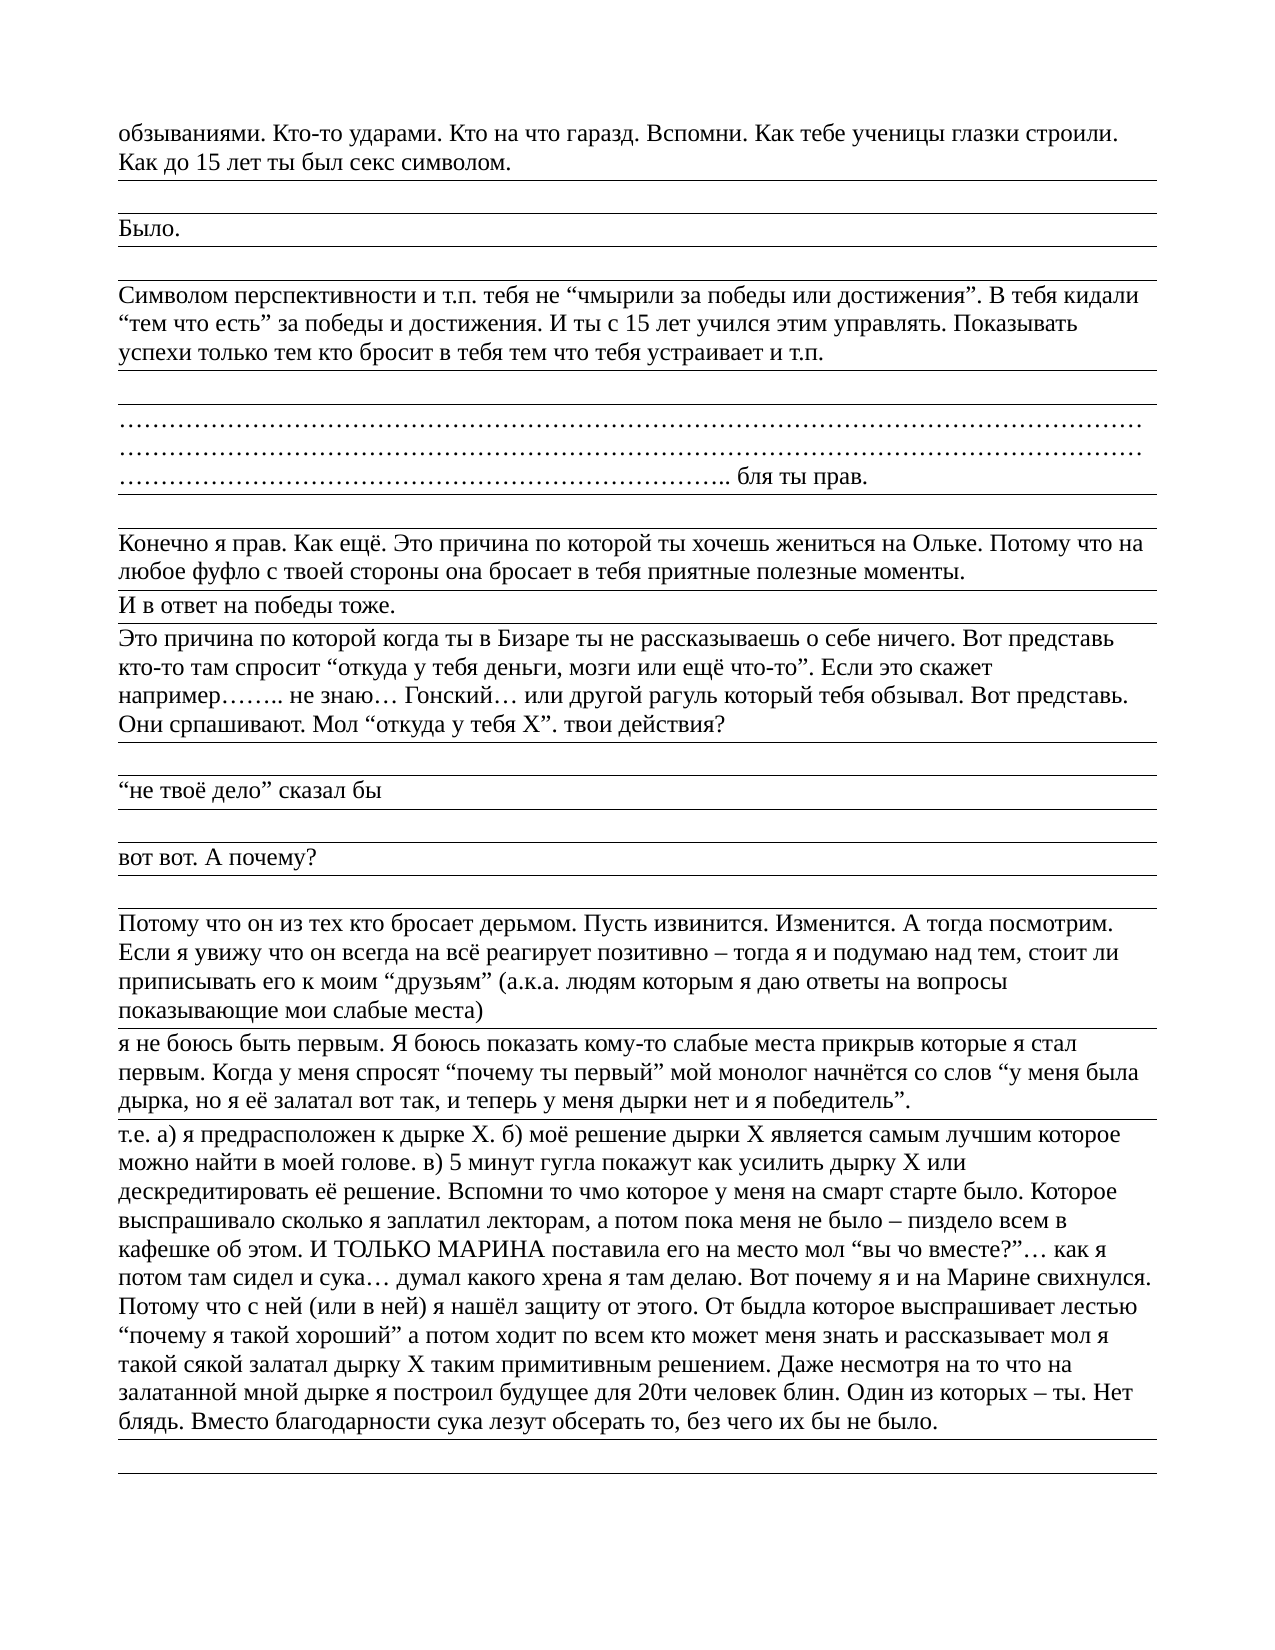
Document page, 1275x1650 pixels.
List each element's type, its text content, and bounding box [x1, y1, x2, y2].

text Конечно я прав. Как ещё. Это причина по которой ты хочешь жениться на Ольке. Потому что на любое фуфло с твоей стороны она бросает в тебя приятные полезные моменты. [118, 529, 1157, 590]
text Это причина по которой когда ты в Бизаре ты не рассказываешь о себе ничего. Вот представь кто-то там спросит “откуда у тебя деньги, мозги или ещё что-то”. Если это скажет например…….. не знаю… Гонский… или другой рагуль который тебя обзывал. Вот представь. Они српашивают. Мол “откуда у тебя Х”. твои действия? [118, 624, 1157, 742]
text вот вот. А почему? [118, 843, 1157, 875]
text т.е. а) я предрасположен к дырке Х. б) моё решение дырки Х является самым лучшим которое можно найти в моей голове. в) 5 минут гугла покажут как усилить дырку Х или дескредитировать её решение. Вспомни то чмо которое у меня на смарт старте было. Которое выспрашивало сколько я заплатил лекторам, а потом пока меня не было – пиздело всем в кафешке об этом. И ТОЛЬКО МАРИНА поставила его на место мол “вы чо вместе?”… как я потом там сидел и сука… думал какого хрена я там делаю. Вот почему я и на Марине свихнулся. Потому что с ней (или в ней) я нашёл защиту от этого. От быдла которое выспрашивает лестью “почему я такой хороший” а потом ходит по всем кто может меня знать и рассказывает мол я такой сякой залатал дырку Х таким примитивным решением. Даже несмотря на то что на залатанной мной дырке я построил будущее для 20ти человек блин. Один из которых – ты. Нет блядь. Вместо благодарности сука лезут обсерать то, без чего их бы не было. [118, 1120, 1157, 1439]
text Было. [118, 214, 1157, 246]
text И в ответ на победы тоже. [118, 591, 1157, 623]
text Символом перспективности и т.п. тебя не “чмырили за победы или достижения”. В тебя кидали “тем что есть” за победы и достижения. И ты с 15 лет учился этим управлять. Показывать успехи только тем кто бросит в тебя тем что тебя устраивает и т.п. [118, 281, 1157, 370]
text обзываниями. Кто-то ударами. Кто на что гаразд. Вспомни. Как тебе ученицы глазки строили. Как до 15 лет ты был секс символом. [118, 118, 1157, 180]
text ………………………………………………………………………………………………………………………………………………………………………………………………………………………………………………………………………………………….. бля ты прав. [118, 405, 1157, 494]
text я не боюсь быть первым. Я боюсь показать кому-то слабые места прикрыв которые я стал первым. Когда у меня спросят “почему ты первый” мой монолог начнётся со слов “у меня была дырка, но я её залатал вот так, и теперь у меня дырки нет и я победитель”. [118, 1029, 1157, 1119]
text Потому что он из тех кто бросает дерьмом. Пусть извинится. Изменится. А тогда посмотрим. Если я увижу что он всегда на всё реагирует позитивно – тогда я и подумаю над тем, стоит ли приписывать его к моим “друзьям” (а.к.а. людям которым я даю ответы на вопросы показывающие мои слабые места) [118, 909, 1157, 1028]
text “не твоё дело” сказал бы [118, 776, 1157, 809]
